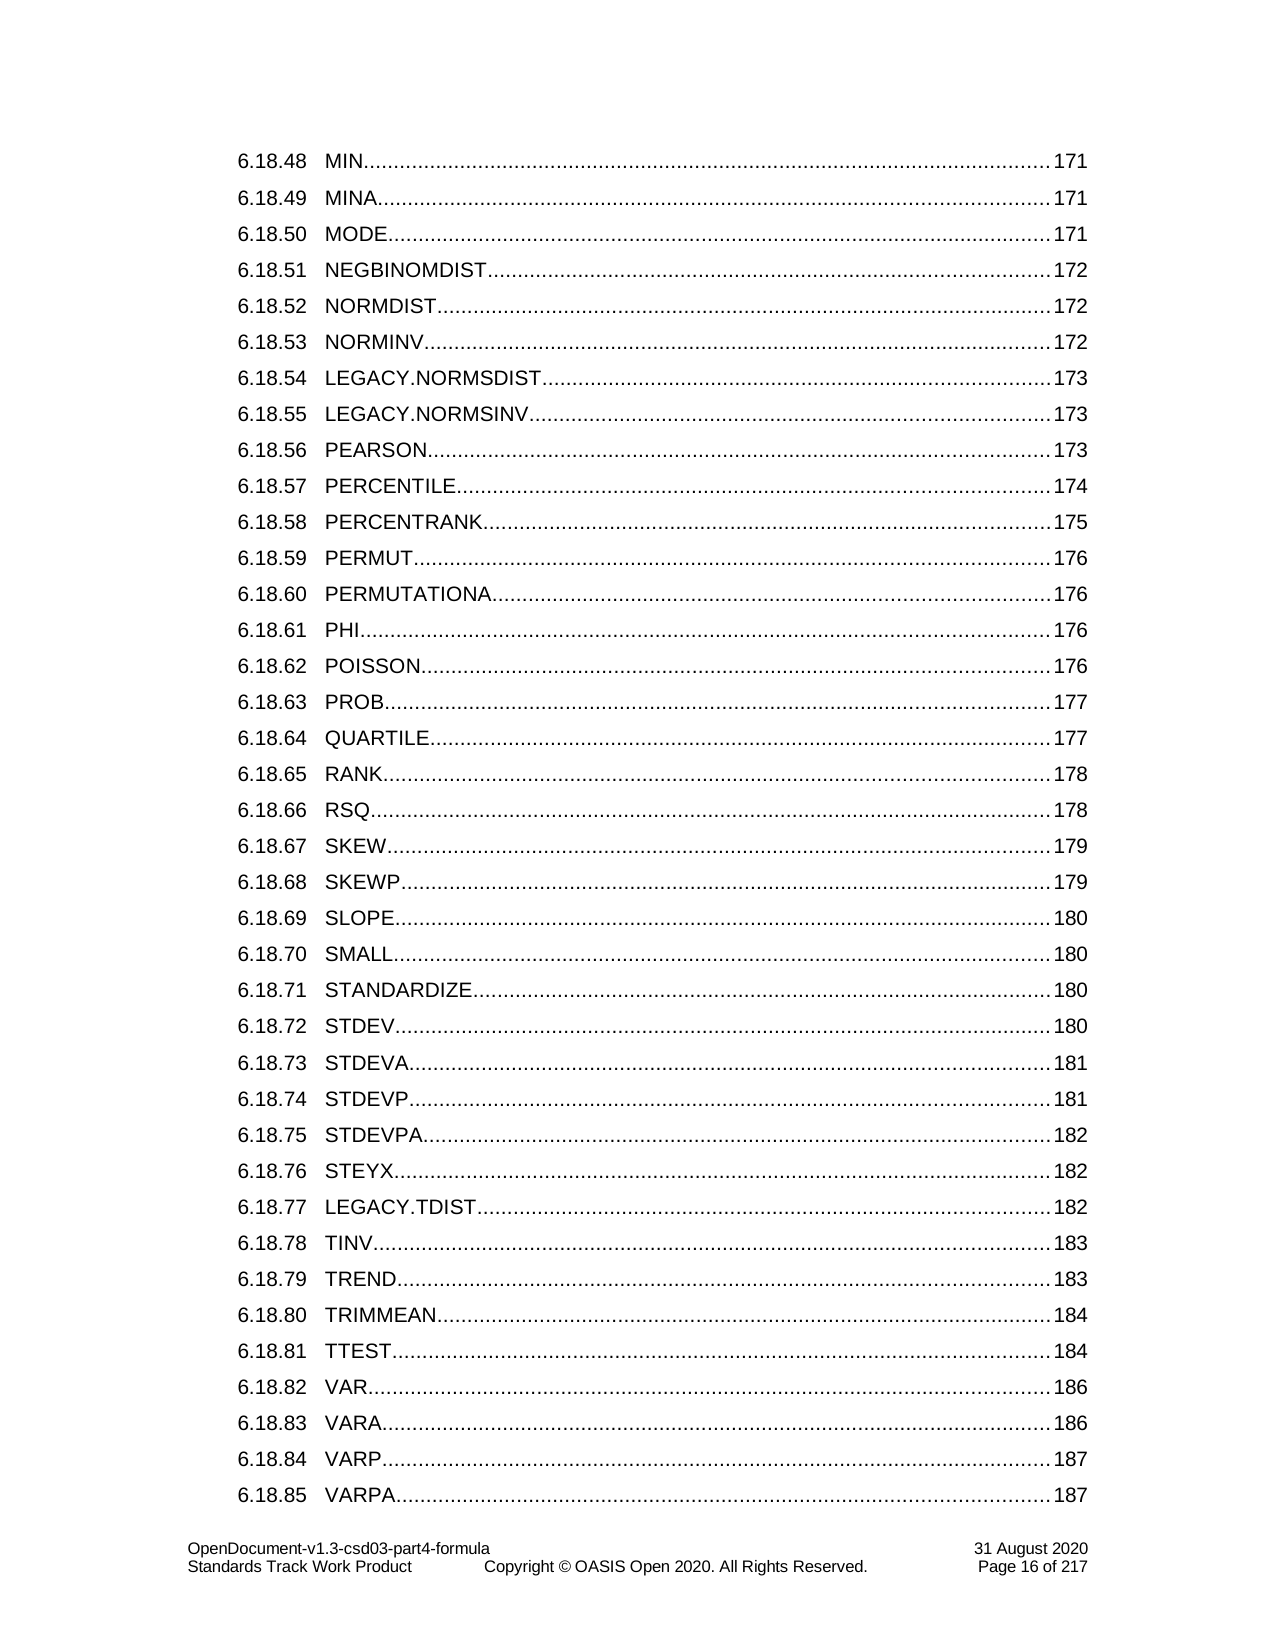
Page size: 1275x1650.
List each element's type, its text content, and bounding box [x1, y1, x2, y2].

text 6.18.67 SKEW 179 [237, 835, 1088, 858]
text 6.18.71 STANDARDIZE 180 [237, 979, 1088, 1002]
text 6.18.81 TTEST 184 [237, 1339, 1088, 1363]
text 6.18.65 RANK 178 [237, 763, 1088, 786]
text 6.18.51 NEGBINOMDIST 172 [237, 258, 1088, 282]
text 6.18.56 PEARSON 173 [237, 438, 1088, 462]
text 6.18.70 SMALL 180 [237, 943, 1088, 966]
text 6.18.64 QUARTILE 177 [237, 727, 1088, 750]
text 6.18.77 LEGACY.TDIST 182 [237, 1195, 1088, 1219]
text 6.18.73 STDEVA 181 [237, 1051, 1088, 1074]
text 6.18.66 RSQ 178 [237, 799, 1088, 822]
text 6.18.72 STDEV 180 [237, 1015, 1088, 1038]
text 6.18.52 NORMDIST 172 [237, 294, 1088, 318]
text 6.18.55 LEGACY.NORMSINV 173 [237, 402, 1088, 426]
text 6.18.59 PERMUT 176 [237, 546, 1088, 570]
text 6.18.63 PROB 177 [237, 691, 1088, 714]
text 6.18.76 STEYX 182 [237, 1159, 1088, 1183]
text 6.18.69 SLOPE 180 [237, 907, 1088, 930]
text 6.18.75 STDEVPA 182 [237, 1123, 1088, 1147]
text 6.18.83 VARA 186 [237, 1411, 1088, 1435]
text 6.18.50 MODE 171 [237, 222, 1088, 246]
text 6.18.84 VARP 187 [237, 1447, 1088, 1471]
text 6.18.53 NORMINV 172 [237, 330, 1088, 354]
text 6.18.79 TREND 183 [237, 1267, 1088, 1291]
text 6.18.49 MINA 171 [237, 186, 1088, 209]
text 6.18.57 PERCENTILE 174 [237, 474, 1088, 498]
text 6.18.68 SKEWP 179 [237, 871, 1088, 894]
text 6.18.78 TINV 183 [237, 1231, 1088, 1255]
text 6.18.48 MIN 171 [237, 150, 1088, 173]
text 6.18.80 TRIMMEAN 184 [237, 1303, 1088, 1327]
text 6.18.74 STDEVP 181 [237, 1087, 1088, 1111]
text 6.18.82 VAR 186 [237, 1375, 1088, 1399]
text 6.18.60 PERMUTATIONA 176 [237, 582, 1088, 606]
text 6.18.58 PERCENTRANK 175 [237, 510, 1088, 534]
text 6.18.61 PHI 176 [237, 618, 1088, 642]
text 6.18.62 POISSON 176 [237, 654, 1088, 678]
text 6.18.85 VARPA 187 [237, 1483, 1088, 1507]
text 6.18.54 LEGACY.NORMSDIST 173 [237, 366, 1088, 390]
